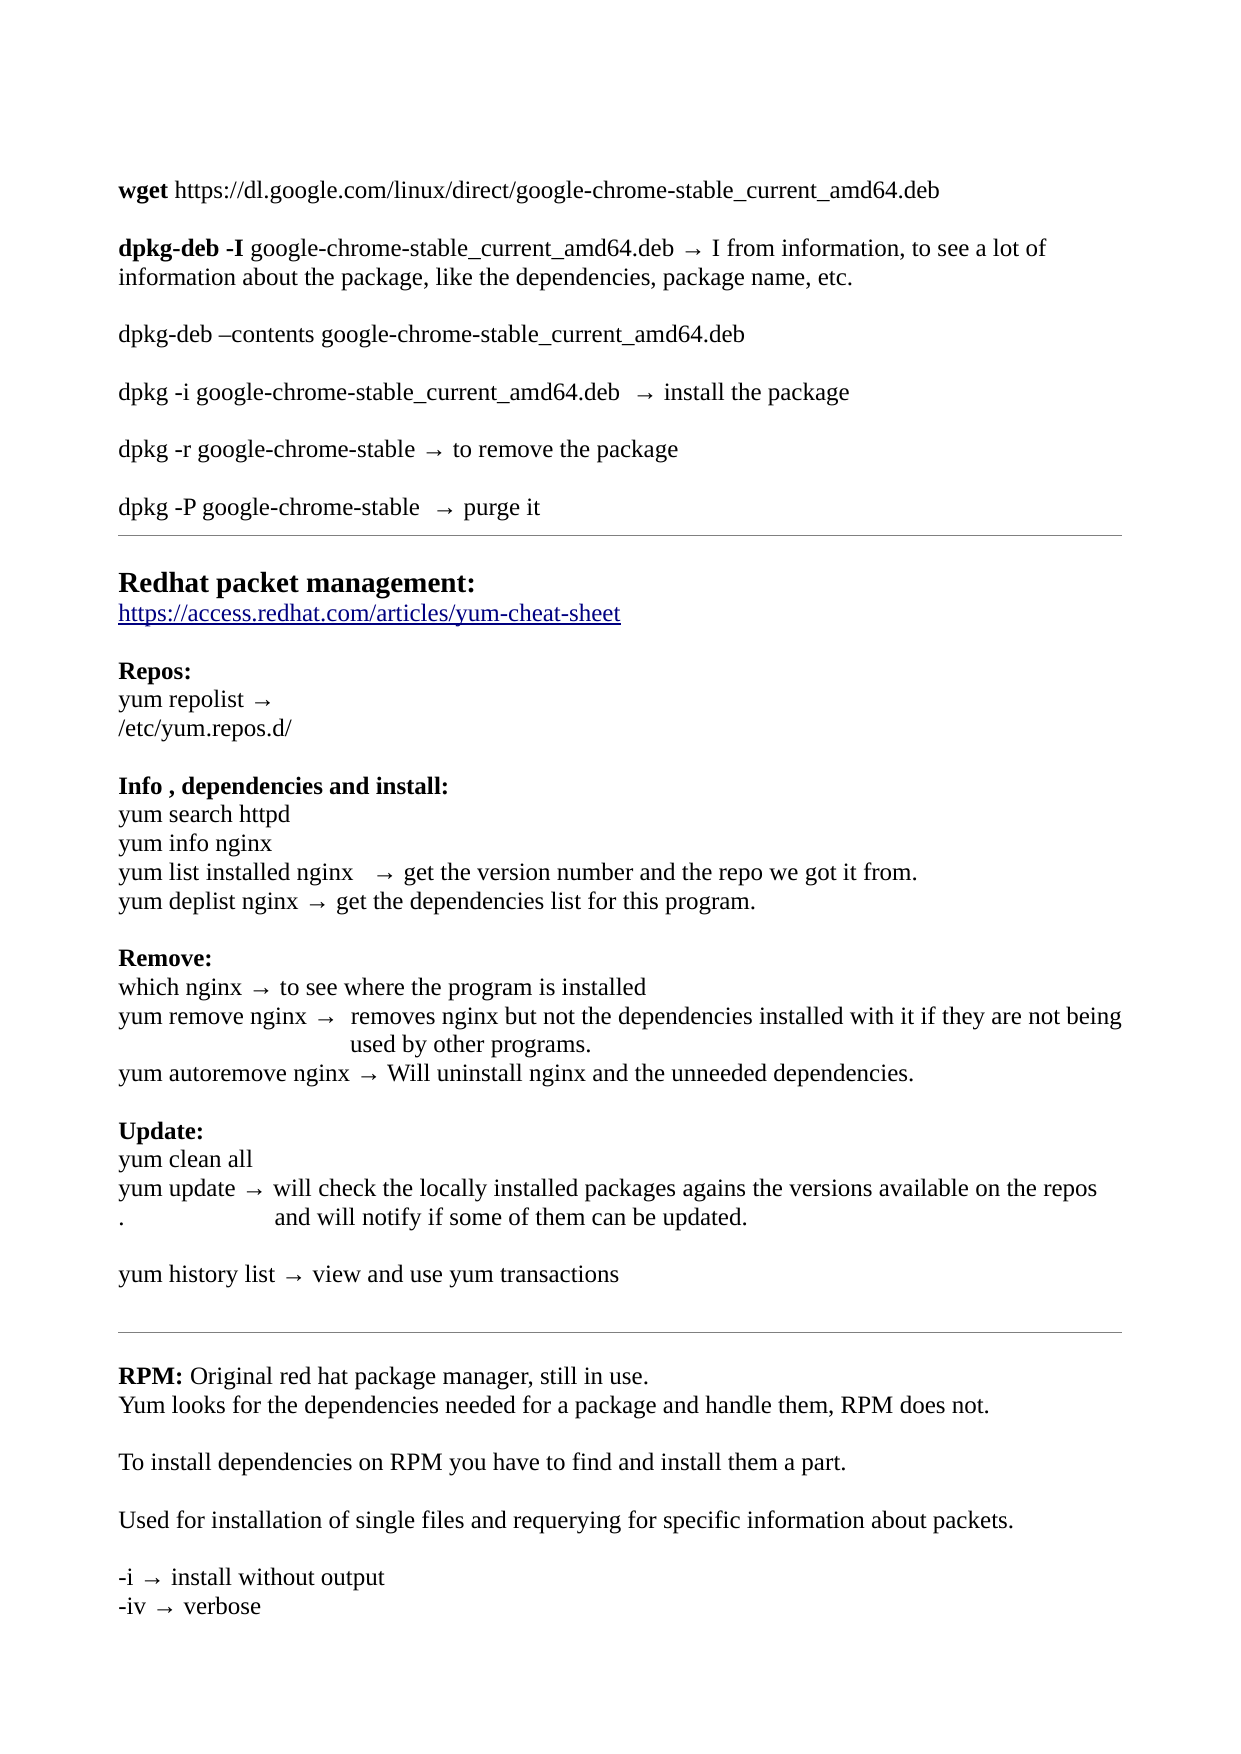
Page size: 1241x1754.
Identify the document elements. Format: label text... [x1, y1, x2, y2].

text yum history list → view and use yum transactions [118, 1259, 1122, 1288]
text /etc/yum.repos.d/ [118, 713, 1122, 742]
text Used for installation of single files and requerying for specific information about packets. [118, 1505, 1122, 1534]
text Redhat packet management: [118, 565, 1122, 598]
text Yum looks for the dependencies needed for a package and handle them, RPM does not. [118, 1390, 1122, 1419]
text Update: [118, 1116, 1122, 1144]
text yum list installed nginx → get the version number and the repo we got it from. [118, 857, 1122, 886]
text dpkg -r google-chrome-stable → to remove the package [118, 434, 1122, 463]
text yum info nginx [118, 828, 1122, 857]
text which nginx → to see where the program is installed [118, 972, 1122, 1001]
text yum clean all [118, 1144, 1122, 1173]
text wget https://dl.google.com/linux/direct/google-chrome-stable_current_amd64.deb [118, 176, 1122, 204]
text https://access.redhat.com/articles/yum-cheat-sheet [118, 598, 1122, 627]
text Info , dependencies and install: [118, 771, 1122, 799]
text dpkg-deb –contents google-chrome-stable_current_amd64.deb [118, 319, 1122, 348]
text Repos: [118, 656, 1122, 684]
text yum remove nginx → removes nginx but not the dependencies installed with it if they are not being used by other programs. [118, 1001, 1122, 1058]
text yum update → will check the locally installed packages agains the versions available on the repos . and will notify if some of them can be updated. [118, 1173, 1122, 1231]
text To install dependencies on RPM you have to find and install them a part. [118, 1447, 1122, 1476]
text RPM: Original red hat package manager, still in use. [118, 1361, 1122, 1390]
text dpkg -i google-chrome-stable_current_amd64.deb → install the package [118, 377, 1122, 406]
text yum repolist → [118, 684, 1122, 713]
text Remove: [118, 943, 1122, 972]
text yum deplist nginx → get the dependencies list for this program. [118, 886, 1122, 914]
text dpkg-deb -I google-chrome-stable_current_amd64.deb → I from information, to see a lot of information about the package, like the dependencies, package name, etc. [118, 233, 1122, 291]
text -iv → verbose [118, 1591, 1122, 1620]
text dpkg -P google-chrome-stable → purge it [118, 492, 1122, 521]
text -i → install without output [118, 1562, 1122, 1591]
text yum autoremove nginx → Will uninstall nginx and the unneeded dependencies. [118, 1058, 1122, 1087]
text yum search httpd [118, 799, 1122, 828]
